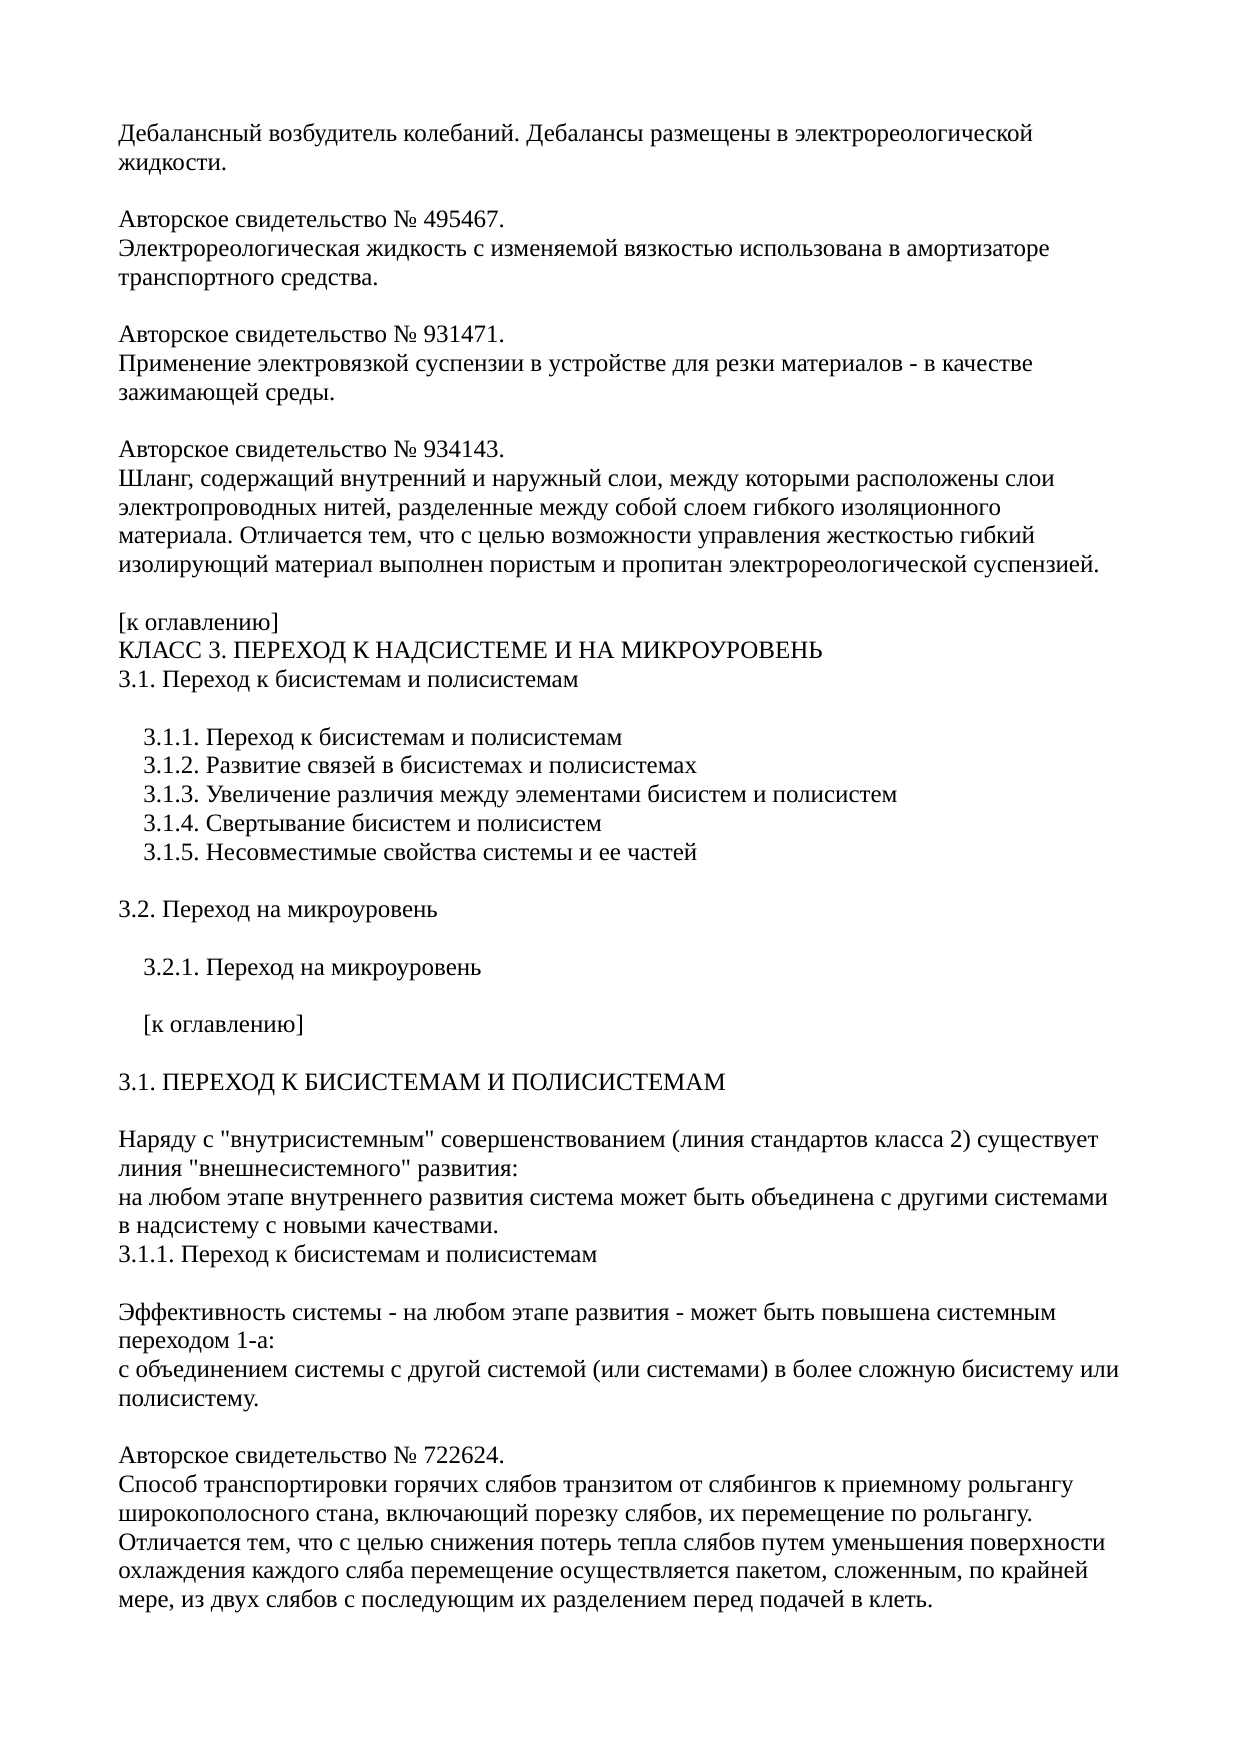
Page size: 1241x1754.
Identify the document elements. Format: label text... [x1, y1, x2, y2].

text 3.1.2. Развитие связей в бисистемах и полисистемах [118, 751, 1122, 779]
text 3.1.5. Несовместимые свойства системы и ее частей [118, 837, 1122, 866]
text Авторское свидетельство № 931471. [118, 319, 1122, 348]
text Авторское свидетельство № 495467. [118, 204, 1122, 233]
text 3.1.4. Свертывание бисистем и полисистем [118, 808, 1122, 837]
text 3.2.1. Переход на микроуровень [118, 952, 1122, 981]
text Шланг, содержащий внутренний и наружный слои, между которыми расположены слои электропроводных нитей, разделенные между собой слоем гибкого изоляционного материала. Отличается тем, что с целью возможности управления жесткостью гибкий изолирующий материал выполнен пористым и пропитан электрореологической суспензией. [118, 463, 1122, 578]
text 3.1.1. Переход к бисистемам и полисистемам [118, 1239, 1122, 1268]
text 3.1. Переход к бисистемам и полисистемам [118, 664, 1122, 693]
text КЛАСС 3. ПЕРЕХОД К НАДСИСТЕМЕ И НА МИКРОУРОВЕНЬ [118, 636, 1122, 664]
text Эффективность системы - на любом этапе развития - может быть повышена системным переходом 1-а: [118, 1297, 1122, 1354]
text [к оглавлению] [118, 1009, 1122, 1038]
text 3.1.1. Переход к бисистемам и полисистемам [118, 722, 1122, 751]
text 3.2. Переход на микроуровень [118, 894, 1122, 923]
text Наряду с "внутрисистемным" совершенствованием (линия стандартов класса 2) существует линия "внешнесистемного" развития: [118, 1124, 1122, 1182]
text Дебалансный возбудитель колебаний. Дебалансы размещены в электрореологической жидкости. [118, 118, 1122, 176]
text с объединением системы с другой системой (или системами) в более сложную бисистему или полисистему. [118, 1354, 1122, 1412]
text Авторское свидетельство № 934143. [118, 434, 1122, 463]
text 3.1.3. Увеличение различия между элементами бисистем и полисистем [118, 779, 1122, 808]
text 3.1. ПЕРЕХОД К БИСИСТЕМАМ И ПОЛИСИСТЕМАМ [118, 1067, 1122, 1096]
text Способ транспортировки горячих слябов транзитом от слябингов к приемному рольгангу широкополосного стана, включающий порезку слябов, их перемещение по рольгангу. Отличается тем, что с целью снижения потерь тепла слябов путем уменьшения поверхности охлаждения каждого сляба перемещение осуществляется пакетом, сложенным, по крайней мере, из двух слябов с последующим их разделением перед подачей в клеть. [118, 1469, 1122, 1613]
text на любом этапе внутреннего развития система может быть объединена с другими системами в надсистему с новыми качествами. [118, 1182, 1122, 1239]
text Авторское свидетельство № 722624. [118, 1441, 1122, 1469]
text [к оглавлению] [118, 607, 1122, 636]
text Применение электровязкой суспензии в устройстве для резки материалов - в качестве зажимающей среды. [118, 348, 1122, 406]
text Электрореологическая жидкость с изменяемой вязкостью использована в амортизаторе транспортного средства. [118, 233, 1122, 291]
